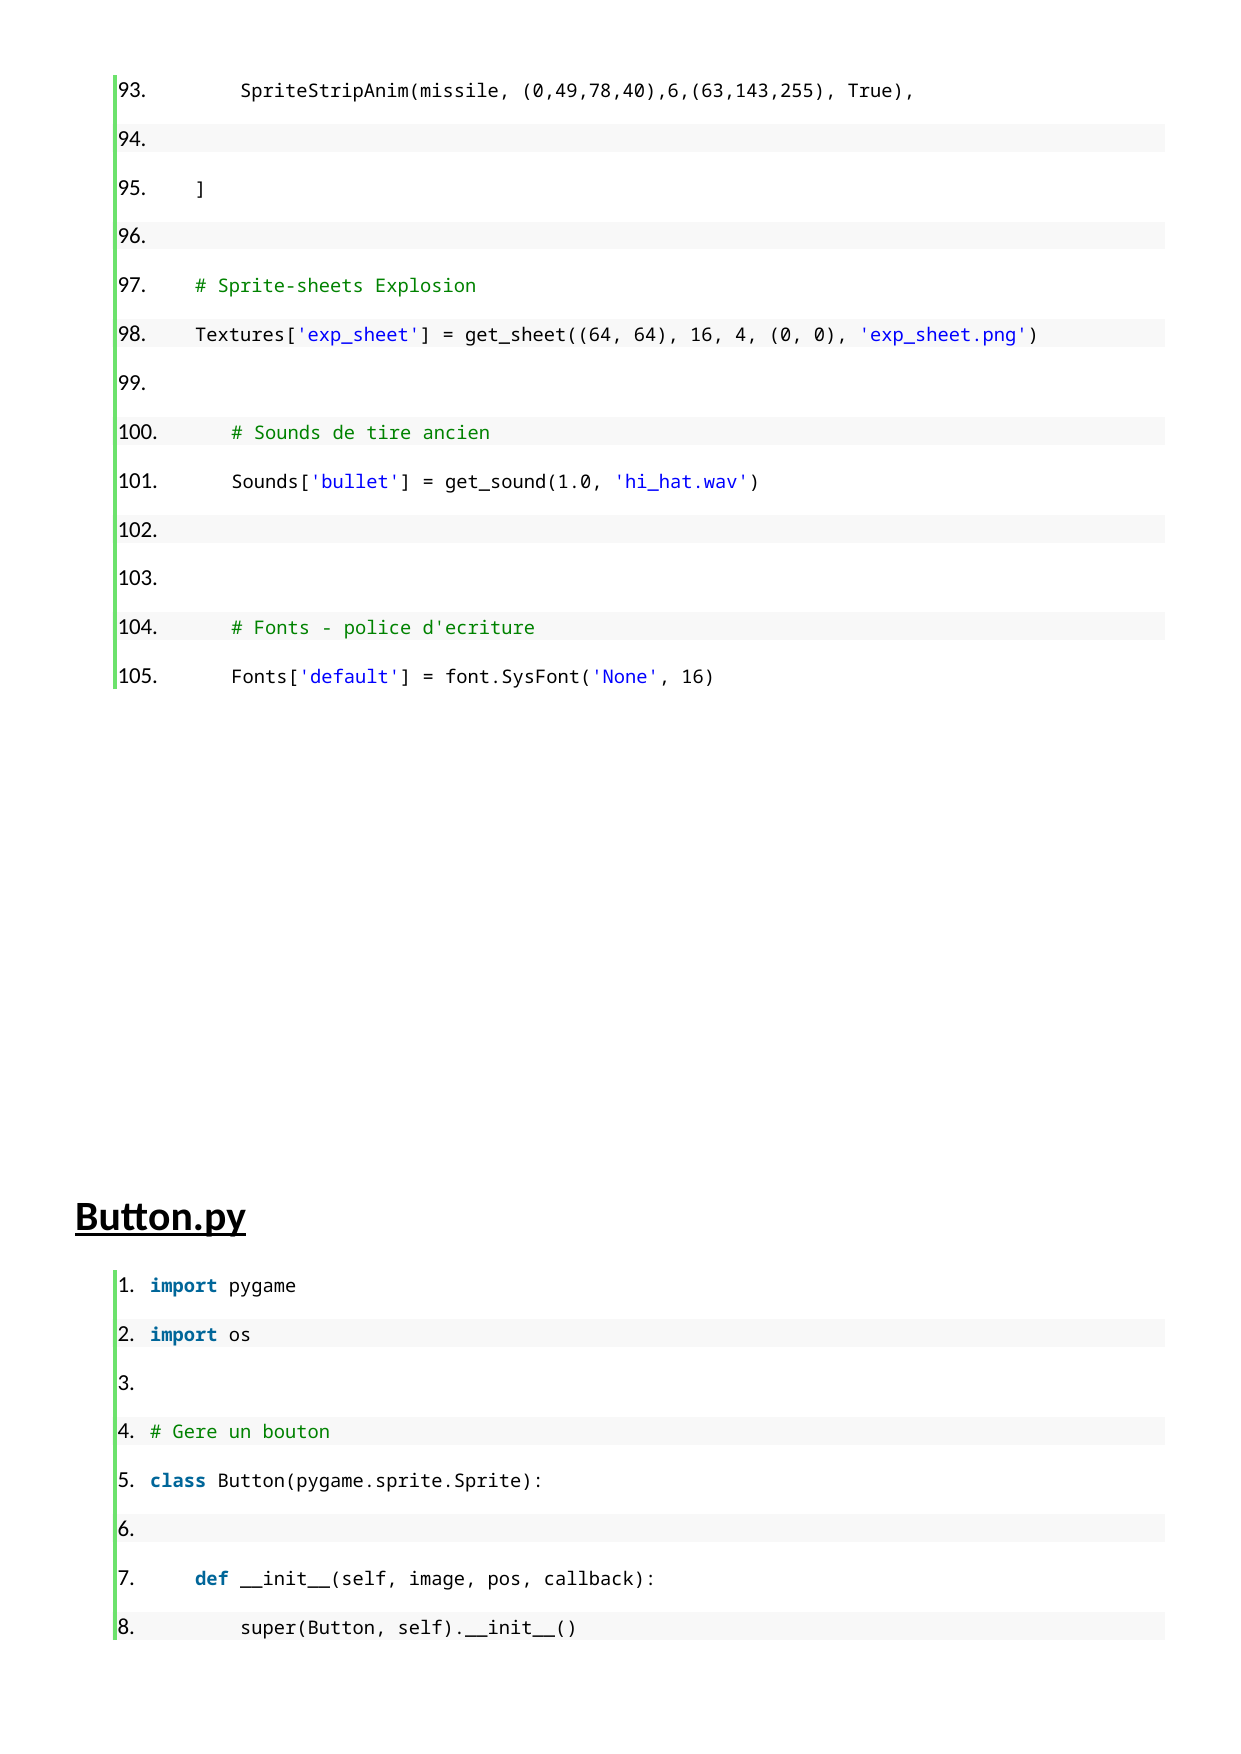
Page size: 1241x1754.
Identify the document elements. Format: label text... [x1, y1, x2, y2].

list import pygame [117, 1270, 1165, 1298]
list ] [117, 173, 1165, 201]
text Button.py [75, 1190, 1165, 1241]
list # Fonts - police d'ecriture [117, 612, 1165, 640]
list SpriteStripAnim(missile, (0,49,78,40),6,(63,143,255), True), [117, 75, 1165, 103]
list def __init__(self, image, pos, callback): [117, 1563, 1165, 1591]
list Textures['exp_sheet'] = get_sheet((64, 64), 16, 4, (0, 0), 'exp_sheet.png') [117, 319, 1165, 347]
list super(Button, self).__init__() [117, 1612, 1165, 1640]
list class Button(pygame.sprite.Sprite): [117, 1466, 1165, 1493]
list import os [117, 1319, 1165, 1347]
list Sounds['bullet'] = get_sound(1.0, 'hi_hat.wav') [117, 466, 1165, 494]
list # Sounds de tire ancien [117, 417, 1165, 445]
list # Gere un bouton [117, 1417, 1165, 1445]
list # Sprite-sheets Explosion [117, 270, 1165, 298]
list Fonts['default'] = font.SysFont('None', 16) [117, 661, 1165, 689]
